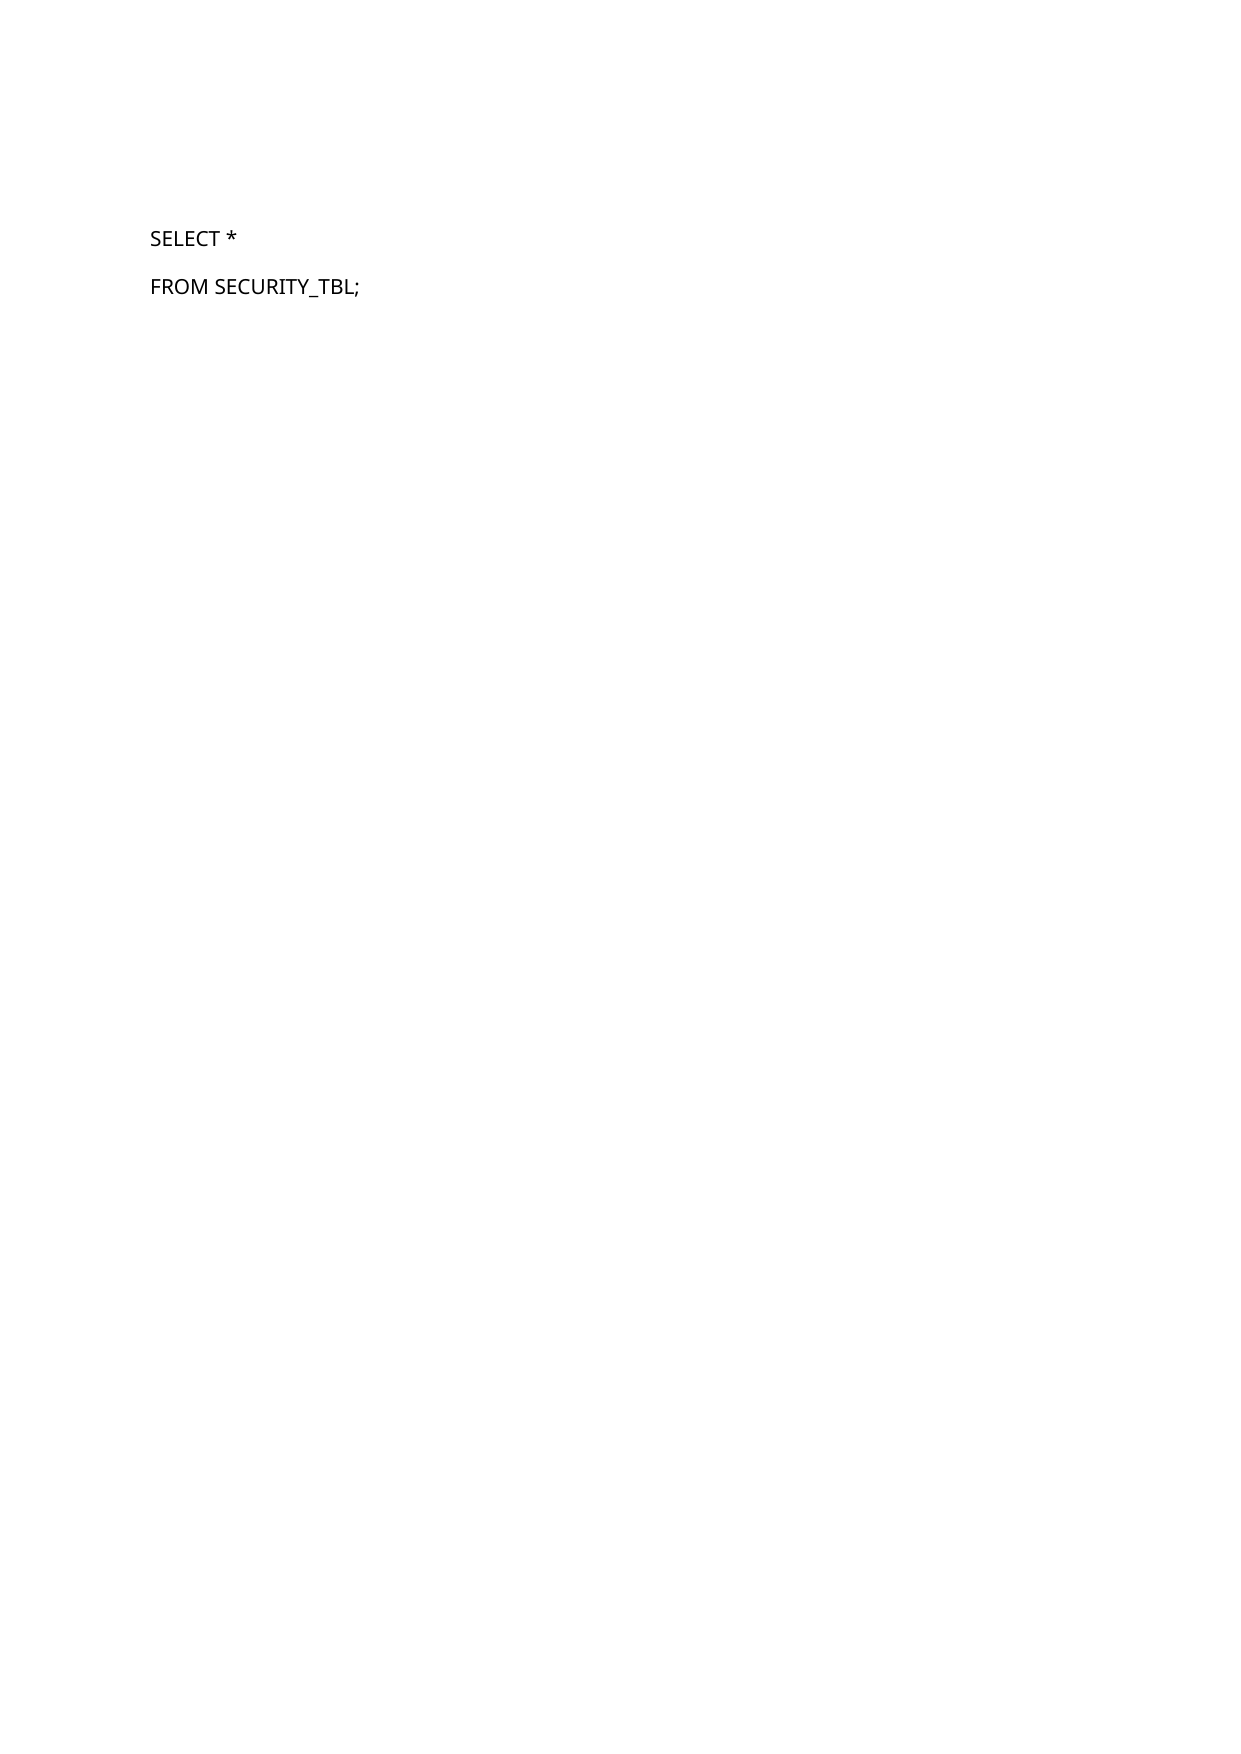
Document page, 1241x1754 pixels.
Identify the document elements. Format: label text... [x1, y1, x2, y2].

text SELECT * [150, 224, 1090, 253]
text FROM SECURITY_TBL; [150, 272, 1090, 300]
